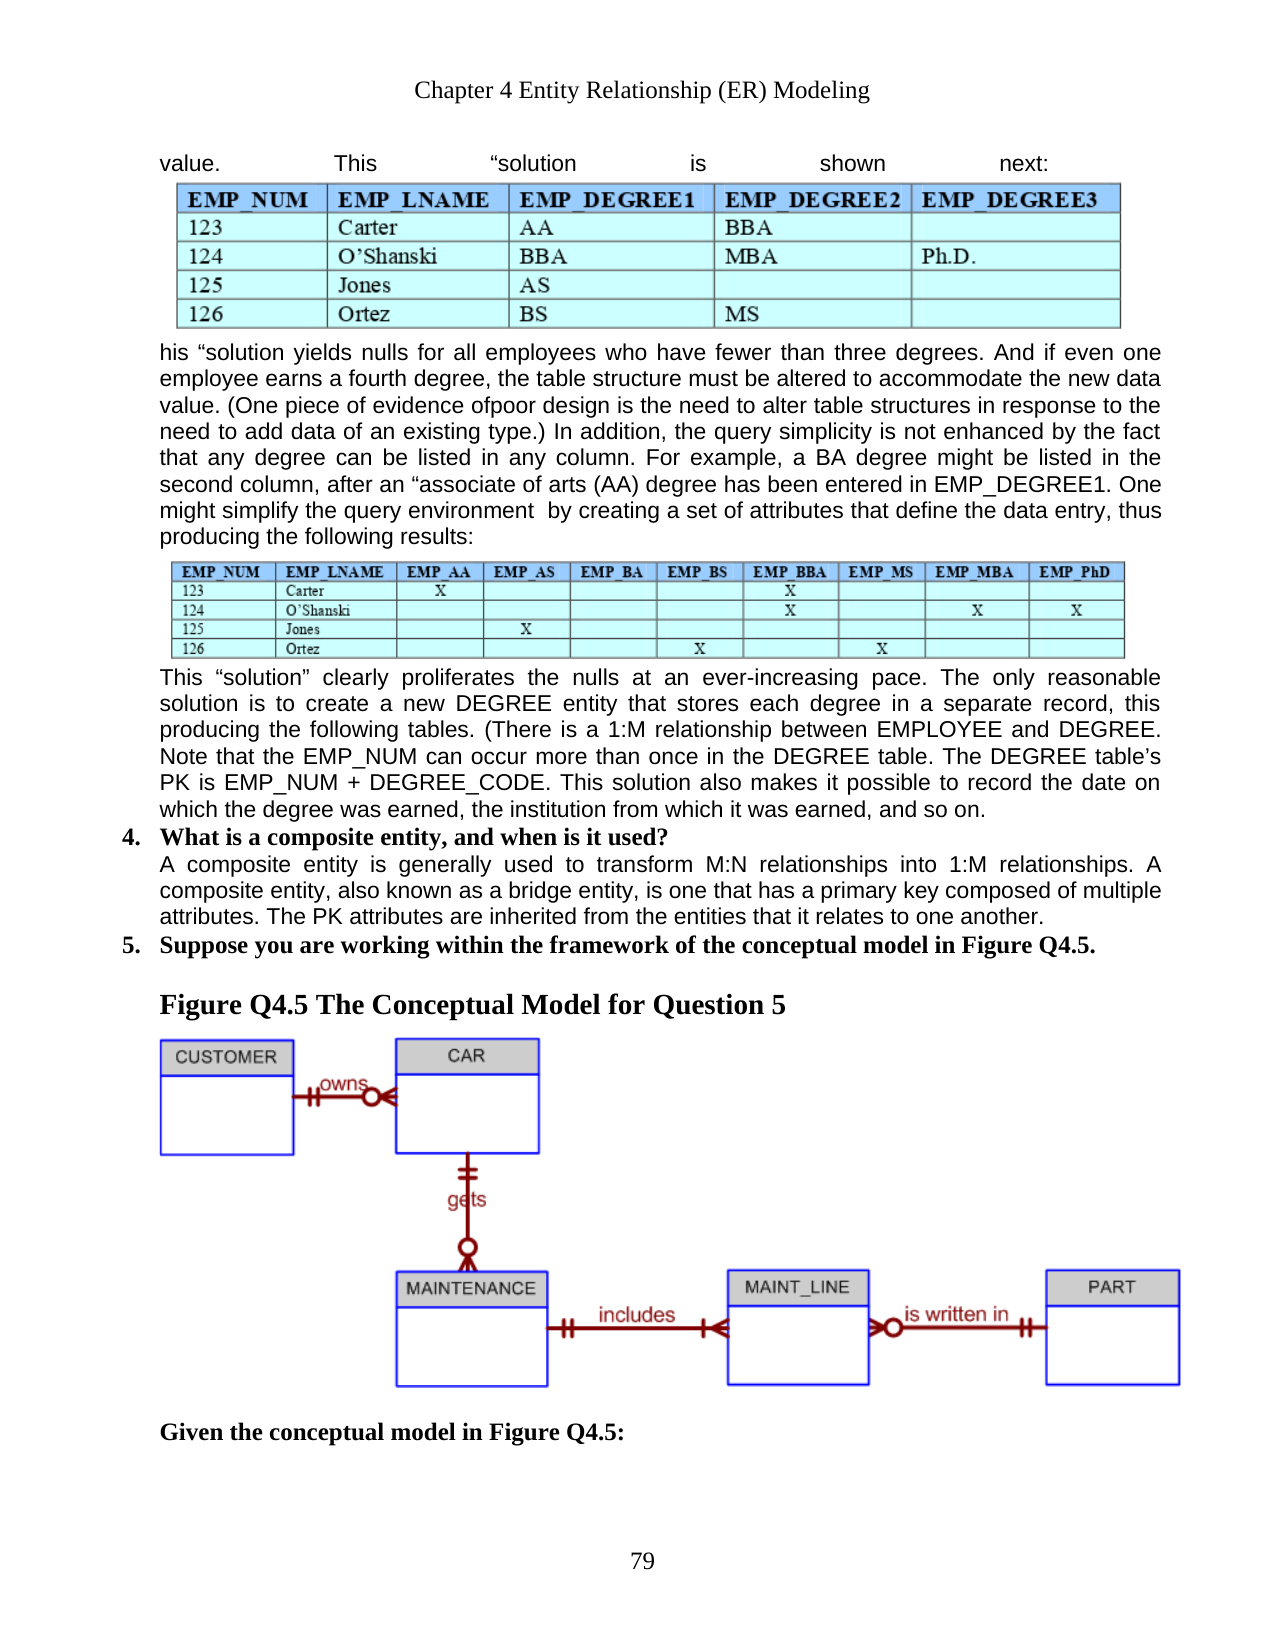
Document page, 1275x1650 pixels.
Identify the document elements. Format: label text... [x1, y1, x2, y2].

picture [159, 1037, 1202, 1388]
text Figure Q4.5 The Conceptual Model for Question 5 [159, 987, 1162, 1021]
text value. This “solution is shown next: [159, 150, 1162, 339]
list Suppose you are working within the framework of the conceptual model in Figure Q4.5. [122, 930, 1162, 958]
text his “solution yields nulls for all employees who have fewer than three degrees. And if even one employee earns a fourth degree, the table structure must be altered to accommodate the new data value. (One piece of evidence ofpoor design is the need to alter table structures in response to the need to add data of an existing type.) In addition, the query simplicity is not enhanced by the fact that any degree can be listed in any column. For example, a BA degree might be listed in the second column, after an “associate of arts (AA) degree has been entered in EMP_DEGREE1. One might simplify the query environment by creating a set of attributes that define the data entry, thus producing the following results: [159, 339, 1162, 550]
list What is a composite entity, and when is it used? [122, 822, 1162, 851]
list A composite entity is generally used to transform M:N relationships into 1:M relationships. A composite entity, also known as a bridge entity, is one that has a primary key composed of multiple attributes. The PK attributes are inherited from the entities that it relates to one another. [122, 851, 1162, 930]
text Given the conceptual model in Figure Q4.5: [159, 1417, 1162, 1445]
picture [159, 176, 1135, 339]
text This “solution” clearly proliferates the nulls at an ever-increasing pace. The only reasonable solution is to create a new DEGREE entity that stores each degree in a separate record, this producing the following tables. (There is a 1:M relationship between EMPLOYEE and DEGREE. Note that the EMP_NUM can occur more than once in the DEGREE table. The DEGREE table’s PK is EMP_NUM + DEGREE_CODE. This solution also makes it possible to record the date on which the degree was earned, the institution from which it was earned, and so on. [159, 664, 1162, 822]
picture [159, 549, 1135, 664]
